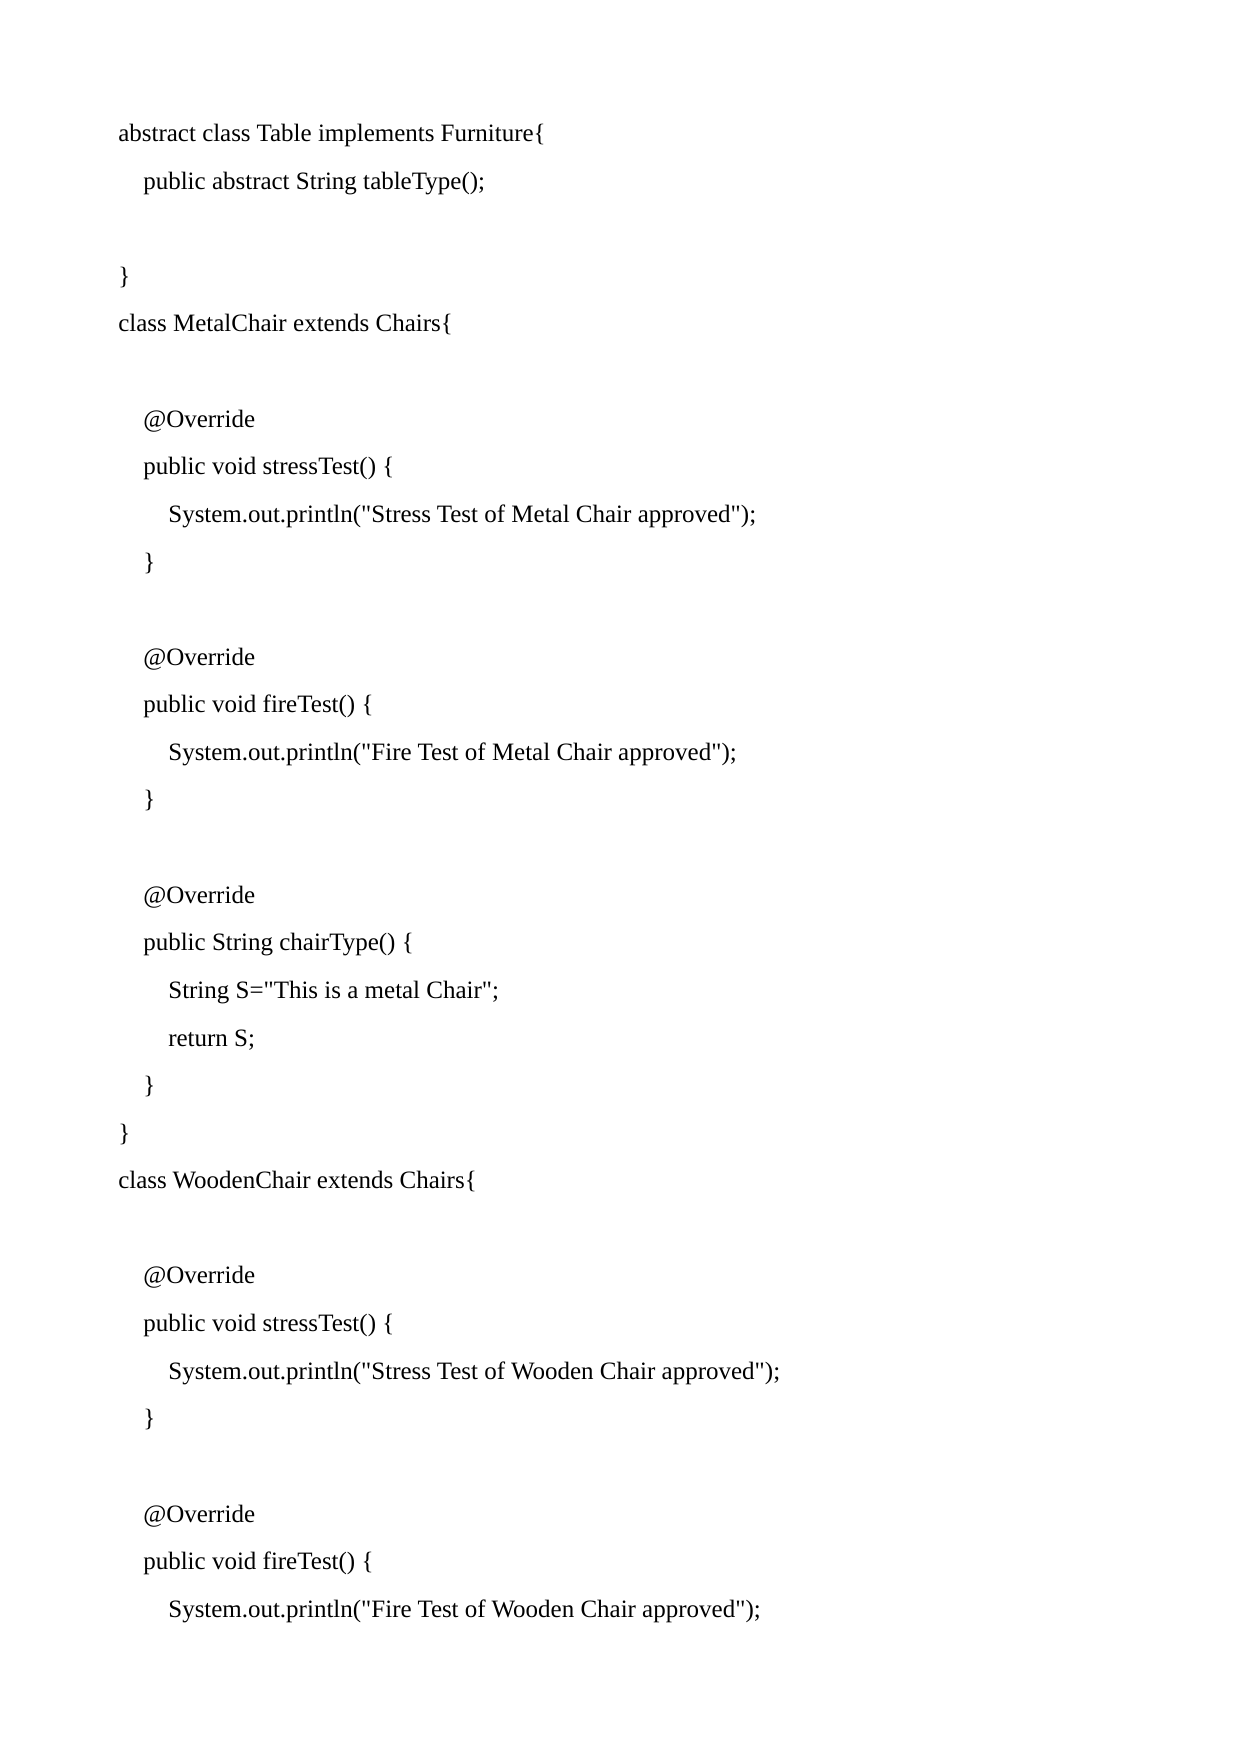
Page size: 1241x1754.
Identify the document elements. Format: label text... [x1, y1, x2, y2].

text class WoodenChair extends Chairs{ [118, 1165, 1122, 1194]
text public abstract String tableType(); [118, 166, 1122, 194]
text public void fireTest() { [118, 1546, 1122, 1575]
text class MetalChair extends Chairs{ [118, 308, 1122, 337]
text abstract class Table implements Furniture{ [118, 118, 1122, 147]
text } [118, 1403, 1122, 1432]
text @Override [118, 880, 1122, 908]
text return S; [118, 1023, 1122, 1051]
text String S="This is a metal Chair"; [118, 975, 1122, 1004]
text } [118, 547, 1122, 575]
text public void fireTest() { [118, 689, 1122, 718]
text System.out.println("Fire Test of Wooden Chair approved"); [118, 1594, 1122, 1623]
text @Override [118, 642, 1122, 671]
text public void stressTest() { [118, 451, 1122, 480]
text System.out.println("Fire Test of Metal Chair approved"); [118, 737, 1122, 766]
text } [118, 784, 1122, 813]
text @Override [118, 404, 1122, 432]
text System.out.println("Stress Test of Wooden Chair approved"); [118, 1356, 1122, 1384]
text public void stressTest() { [118, 1308, 1122, 1337]
text @Override [118, 1261, 1122, 1289]
text public String chairType() { [118, 927, 1122, 956]
text System.out.println("Stress Test of Metal Chair approved"); [118, 499, 1122, 528]
text } [118, 261, 1122, 290]
text } [118, 1070, 1122, 1099]
text } [118, 1118, 1122, 1147]
text @Override [118, 1499, 1122, 1527]
